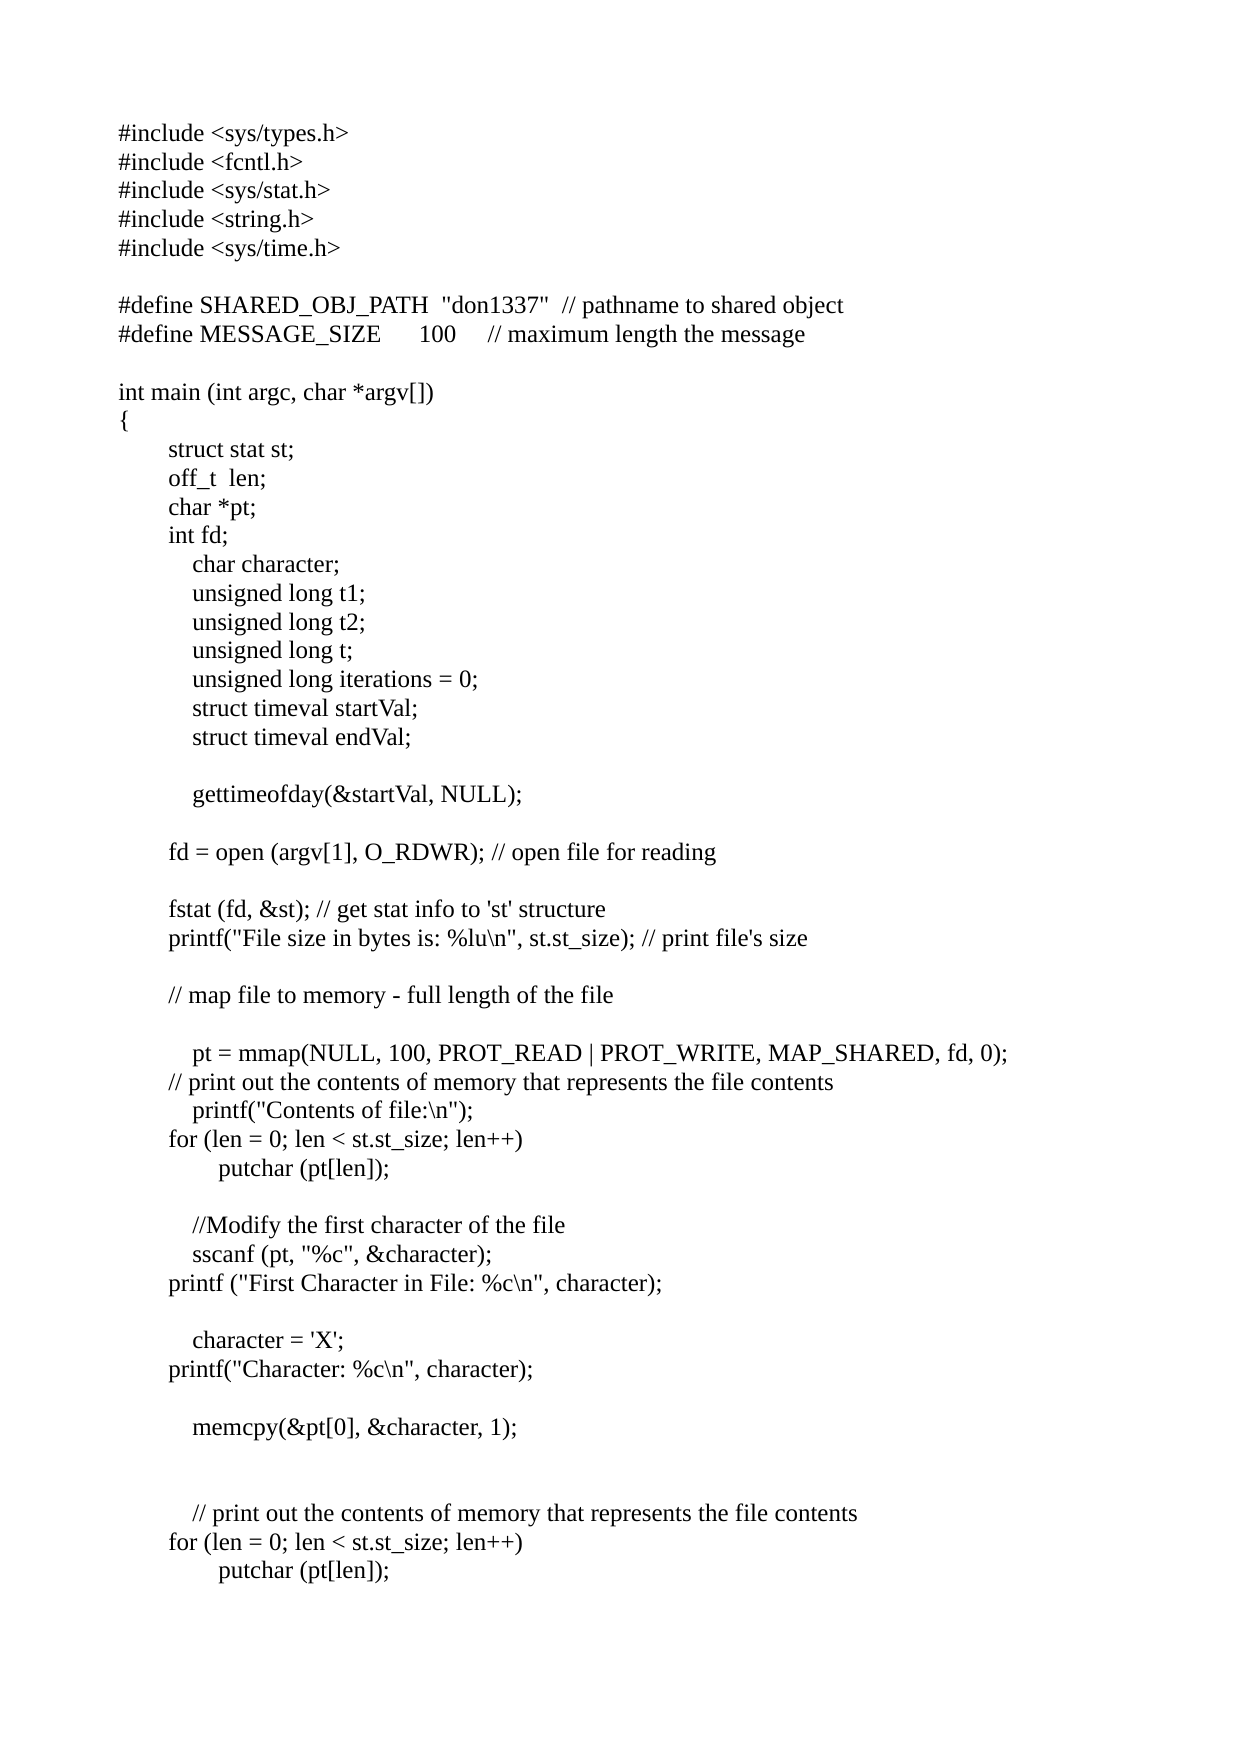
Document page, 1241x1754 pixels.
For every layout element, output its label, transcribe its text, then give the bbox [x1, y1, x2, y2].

text unsigned long t1; [118, 578, 1122, 607]
text struct stat st; [118, 434, 1122, 463]
text pt = mmap(NULL, 100, PROT_READ | PROT_WRITE, MAP_SHARED, fd, 0); [118, 1038, 1122, 1067]
text #include <fcntl.h> [118, 147, 1122, 176]
text char character; [118, 549, 1122, 578]
text // print out the contents of memory that represents the file contents [118, 1067, 1122, 1096]
text unsigned long t2; [118, 607, 1122, 636]
text unsigned long t; [118, 636, 1122, 664]
text // map file to memory - full length of the file [118, 981, 1122, 1009]
text // print out the contents of memory that represents the file contents [118, 1498, 1122, 1527]
text printf("Character: %c\n", character); [118, 1354, 1122, 1383]
text fstat (fd, &st); // get stat info to 'st' structure [118, 894, 1122, 923]
text unsigned long iterations = 0; [118, 664, 1122, 693]
text #include <sys/time.h> [118, 233, 1122, 262]
text character = 'X'; [118, 1326, 1122, 1354]
text memcpy(&pt[0], &character, 1); [118, 1412, 1122, 1441]
text putchar (pt[len]); [118, 1153, 1122, 1182]
text for (len = 0; len < st.st_size; len++) [118, 1124, 1122, 1153]
text char *pt; [118, 492, 1122, 521]
text printf("File size in bytes is: %lu\n", st.st_size); // print file's size [118, 923, 1122, 952]
text #define SHARED_OBJ_PATH "don1337" // pathname to shared object [118, 291, 1122, 319]
text gettimeofday(&startVal, NULL); [118, 779, 1122, 808]
text printf("Contents of file:\n"); [118, 1096, 1122, 1124]
text printf ("First Character in File: %c\n", character); [118, 1268, 1122, 1297]
text struct timeval endVal; [118, 722, 1122, 751]
text int main (int argc, char *argv[]) [118, 377, 1122, 406]
text for (len = 0; len < st.st_size; len++) [118, 1527, 1122, 1556]
text sscanf (pt, "%c", &character); [118, 1239, 1122, 1268]
text #include <string.h> [118, 204, 1122, 233]
text struct timeval startVal; [118, 693, 1122, 722]
text int fd; [118, 521, 1122, 549]
text off_t len; [118, 463, 1122, 492]
text fd = open (argv[1], O_RDWR); // open file for reading [118, 837, 1122, 866]
text { [118, 406, 1122, 434]
text #include <sys/types.h> [118, 118, 1122, 147]
text //Modify the first character of the file [118, 1211, 1122, 1239]
text putchar (pt[len]); [118, 1556, 1122, 1584]
text #include <sys/stat.h> [118, 176, 1122, 204]
text #define MESSAGE_SIZE 100 // maximum length the message [118, 319, 1122, 348]
